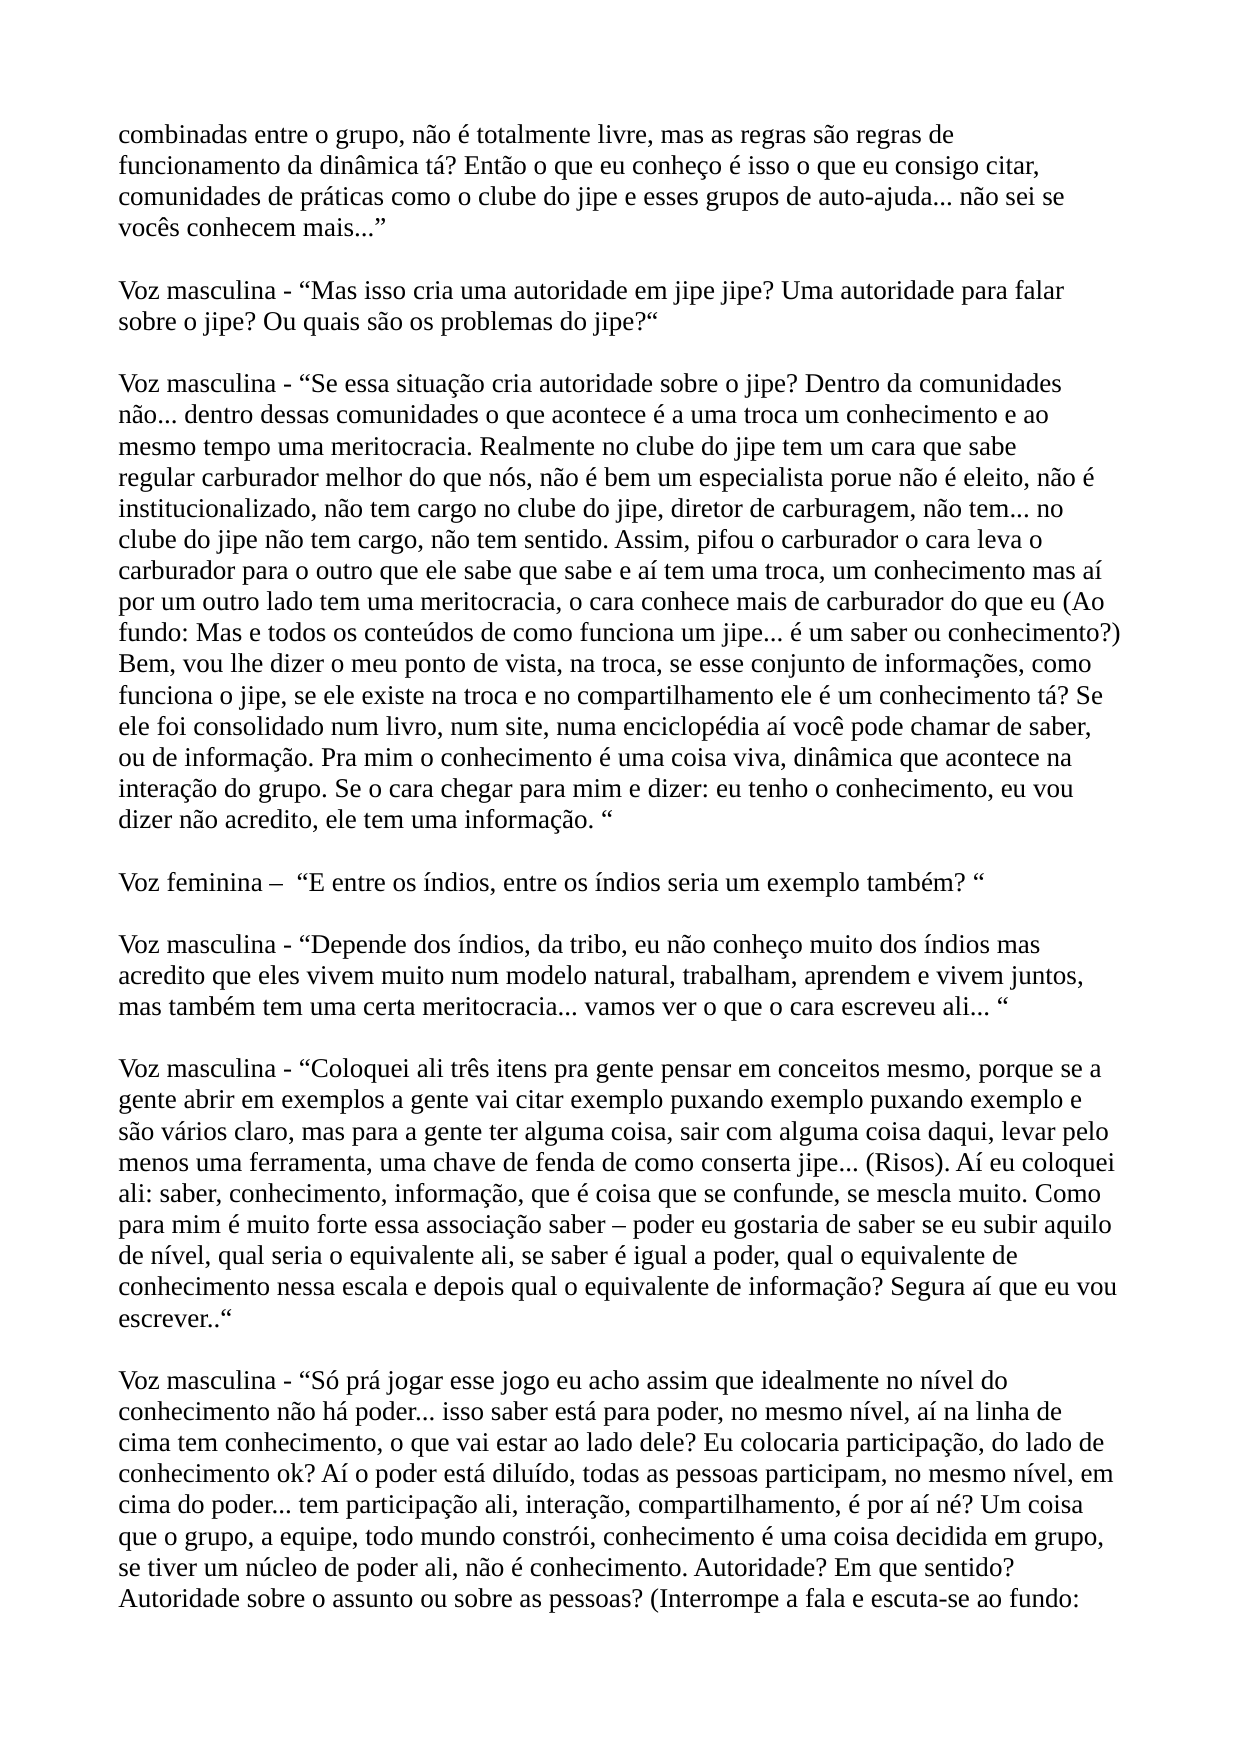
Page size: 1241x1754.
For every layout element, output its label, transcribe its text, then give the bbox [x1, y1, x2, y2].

text Voz masculina - “Coloquei ali três itens pra gente pensar em conceitos mesmo, porque se a gente abrir em exemplos a gente vai citar exemplo puxando exemplo puxando exemplo e são vários claro, mas para a gente ter alguma coisa, sair com alguma coisa daqui, levar pelo menos uma ferramenta, uma chave de fenda de como conserta jipe... (Risos). Aí eu coloquei ali: saber, conhecimento, informação, que é coisa que se confunde, se mescla muito. Como para mim é muito forte essa associação saber – poder eu gostaria de saber se eu subir aquilo de nível, qual seria o equivalente ali, se saber é igual a poder, qual o equivalente de conhecimento nessa escala e depois qual o equivalente de informação? Segura aí que eu vou escrever..“ [118, 1052, 1122, 1333]
text Voz masculina - “Mas isso cria uma autoridade em jipe jipe? Uma autoridade para falar sobre o jipe? Ou quais são os problemas do jipe?“ [118, 274, 1122, 336]
text combinadas entre o grupo, não é totalmente livre, mas as regras são regras de funcionamento da dinâmica tá? Então o que eu conheço é isso o que eu consigo citar, comunidades de práticas como o clube do jipe e esses grupos de auto-ajuda... não sei se vocês conhecem mais...” [118, 118, 1122, 243]
text Voz masculina - “Depende dos índios, da tribo, eu não conheço muito dos índios mas acredito que eles vivem muito num modelo natural, trabalham, aprendem e vivem juntos, mas também tem uma certa meritocracia... vamos ver o que o cara escreveu ali... “ [118, 928, 1122, 1021]
text Voz masculina - “Se essa situação cria autoridade sobre o jipe? Dentro da comunidades não... dentro dessas comunidades o que acontece é a uma troca um conhecimento e ao mesmo tempo uma meritocracia. Realmente no clube do jipe tem um cara que sabe regular carburador melhor do que nós, não é bem um especialista porue não é eleito, não é institucionalizado, não tem cargo no clube do jipe, diretor de carburagem, não tem... no clube do jipe não tem cargo, não tem sentido. Assim, pifou o carburador o cara leva o carburador para o outro que ele sabe que sabe e aí tem uma troca, um conhecimento mas aí por um outro lado tem uma meritocracia, o cara conhece mais de carburador do que eu (Ao fundo: Mas e todos os conteúdos de como funciona um jipe... é um saber ou conhecimento?) Bem, vou lhe dizer o meu ponto de vista, na troca, se esse conjunto de informações, como funciona o jipe, se ele existe na troca e no compartilhamento ele é um conhecimento tá? Se ele foi consolidado num livro, num site, numa enciclopédia aí você pode chamar de saber, ou de informação. Pra mim o conhecimento é uma coisa viva, dinâmica que acontece na interação do grupo. Se o cara chegar para mim e dizer: eu tenho o conhecimento, eu vou dizer não acredito, ele tem uma informação. “ [118, 367, 1122, 834]
text Voz masculina - “Só prá jogar esse jogo eu acho assim que idealmente no nível do conhecimento não há poder... isso saber está para poder, no mesmo nível, aí na linha de cima tem conhecimento, o que vai estar ao lado dele? Eu colocaria participação, do lado de conhecimento ok? Aí o poder está diluído, todas as pessoas participam, no mesmo nível, em cima do poder... tem participação ali, interação, compartilhamento, é por aí né? Um coisa que o grupo, a equipe, todo mundo constrói, conhecimento é uma coisa decidida em grupo, se tiver um núcleo de poder ali, não é conhecimento. Autoridade? Em que sentido? Autoridade sobre o assunto ou sobre as pessoas? (Interrompe a fala e escuta-se ao fundo: [118, 1364, 1122, 1613]
text Voz feminina – “E entre os índios, entre os índios seria um exemplo também? “ [118, 866, 1122, 897]
